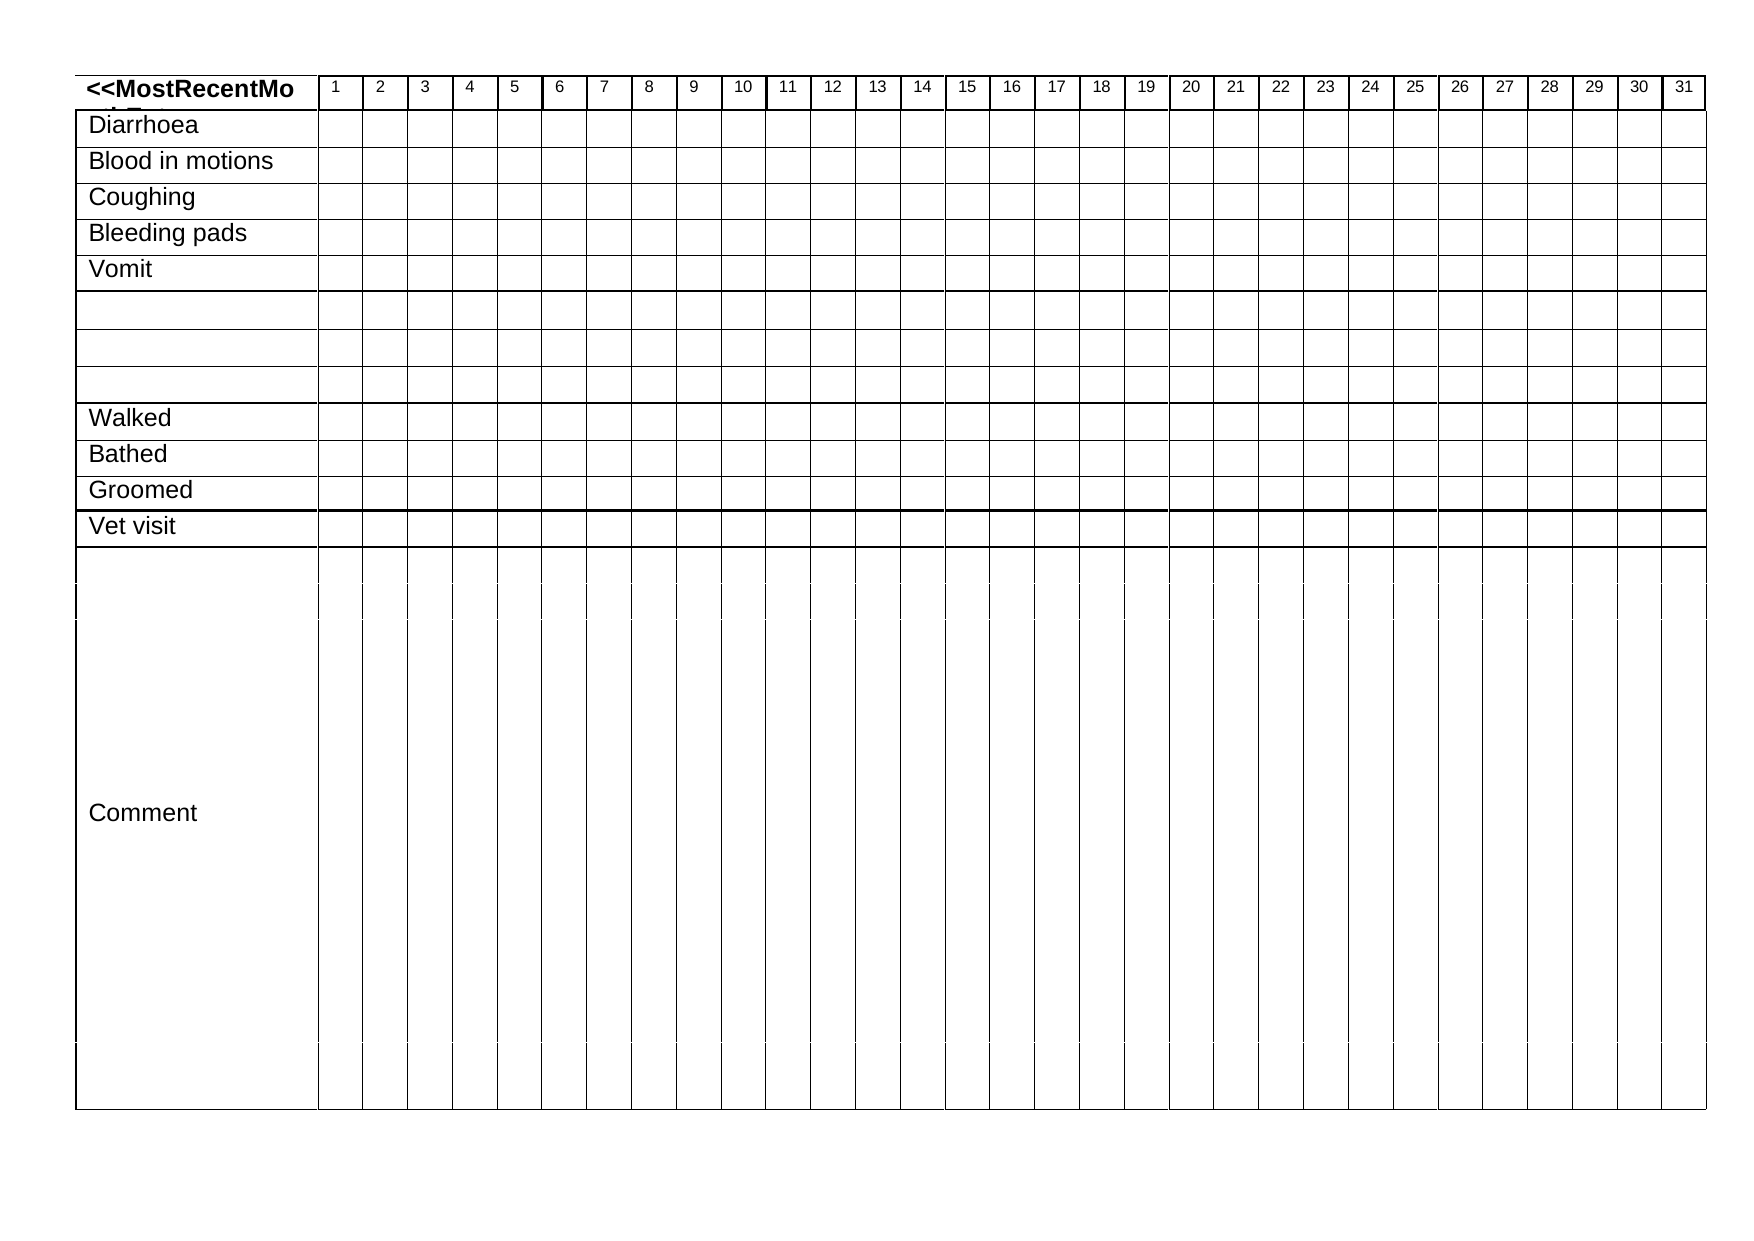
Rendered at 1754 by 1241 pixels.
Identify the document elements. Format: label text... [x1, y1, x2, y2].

table_cell [901, 799, 944, 835]
table_cell [1528, 256, 1572, 290]
table_cell [1170, 1009, 1213, 1042]
table_header 3 [409, 77, 452, 109]
table_cell [453, 620, 497, 655]
table_cell [1662, 1009, 1706, 1042]
table_cell [722, 184, 765, 219]
table_cell [1170, 477, 1213, 509]
table_cell [811, 1009, 855, 1042]
table_cell [1483, 727, 1527, 763]
table_cell [1125, 441, 1168, 476]
table_cell [408, 548, 452, 583]
table_cell [1035, 184, 1079, 219]
table_cell [1125, 292, 1168, 329]
table_cell [632, 441, 676, 476]
table_cell [1439, 943, 1482, 976]
table_cell [1125, 1076, 1168, 1109]
table_cell [453, 871, 497, 907]
table_cell [1214, 367, 1258, 402]
table_cell [1662, 548, 1706, 583]
table_cell [587, 727, 631, 763]
table_cell [1170, 584, 1213, 619]
table_cell [990, 763, 1034, 799]
table_cell [1170, 111, 1213, 147]
table_cell [1035, 620, 1079, 655]
table_header 19 [1126, 77, 1168, 109]
table_cell [1439, 367, 1482, 402]
table_cell [319, 691, 362, 727]
table_cell [1259, 799, 1303, 835]
table_cell [1170, 871, 1213, 907]
table_cell [856, 220, 900, 255]
table_cell [587, 367, 631, 402]
table_cell [1439, 330, 1482, 366]
table_cell [946, 477, 989, 509]
table_cell [766, 367, 810, 402]
table_cell [766, 148, 810, 183]
table_cell [766, 330, 810, 366]
table_cell [319, 871, 362, 907]
table_cell [453, 976, 497, 1009]
table_cell [319, 184, 362, 219]
table_header 8 [633, 77, 676, 109]
table_cell [1573, 404, 1617, 440]
table_cell [990, 404, 1034, 440]
table_cell [766, 220, 810, 255]
table_cell [946, 330, 989, 366]
table_cell [1439, 512, 1482, 546]
table_cell [1170, 763, 1213, 799]
table_header 7 [588, 77, 631, 109]
table_cell [542, 512, 586, 546]
table_cell [632, 691, 676, 727]
table_cell [722, 691, 765, 727]
table_cell [319, 763, 362, 799]
table_cell [811, 441, 855, 476]
table_cell [319, 512, 362, 546]
table_cell [363, 907, 407, 943]
table_cell [1125, 111, 1168, 147]
table_cell [542, 256, 586, 290]
table_cell [1304, 763, 1348, 799]
table_cell [1439, 548, 1482, 583]
table_cell [1483, 220, 1527, 255]
table_cell [1214, 1009, 1258, 1042]
table_cell [946, 1009, 989, 1042]
table_cell [542, 1043, 586, 1076]
table_cell [677, 799, 721, 835]
table_cell [856, 620, 900, 655]
table_cell [1125, 184, 1168, 219]
table_cell [632, 292, 676, 329]
table_cell [1080, 1043, 1124, 1076]
table_cell [677, 871, 721, 907]
table_cell [1483, 404, 1527, 440]
table_cell [1394, 655, 1437, 691]
table_cell [1080, 477, 1124, 509]
table_header 27 [1484, 77, 1527, 109]
table_cell [1483, 111, 1527, 147]
table_cell [946, 512, 989, 546]
table_cell [1483, 256, 1527, 290]
table_cell [677, 727, 721, 763]
table_cell [766, 976, 810, 1009]
table_cell [1035, 976, 1079, 1009]
table_cell [1483, 691, 1527, 727]
table_cell [1080, 512, 1124, 546]
table_cell [1439, 256, 1482, 290]
table_cell [1439, 184, 1482, 219]
table_cell [901, 835, 944, 871]
table_cell [901, 256, 944, 290]
table_cell [1170, 1076, 1213, 1109]
table_cell [1439, 799, 1482, 835]
table_cell [1125, 256, 1168, 290]
table_cell [1080, 835, 1124, 871]
table_cell [1618, 655, 1661, 691]
table_cell [1259, 1009, 1303, 1042]
table_cell [1035, 799, 1079, 835]
table_cell [1528, 548, 1572, 583]
table_cell [1618, 367, 1661, 402]
table_cell [1035, 763, 1079, 799]
table_cell [946, 943, 989, 976]
table_cell [766, 1009, 810, 1042]
table_cell [319, 220, 362, 255]
table_cell [319, 584, 362, 619]
table_cell [1349, 548, 1393, 583]
table_cell [1439, 871, 1482, 907]
table_cell [363, 691, 407, 727]
table_cell [1349, 256, 1393, 290]
table_cell [990, 1076, 1034, 1109]
table_cell [811, 835, 855, 871]
table_cell [1080, 111, 1124, 147]
table_cell Walked [77, 404, 317, 440]
table_cell [1035, 655, 1079, 691]
table_cell [1573, 330, 1617, 366]
table_cell [77, 907, 317, 943]
table_cell [1662, 584, 1706, 619]
table_cell [1170, 620, 1213, 655]
table_cell [363, 799, 407, 835]
table_cell [1662, 441, 1706, 476]
table_cell [1573, 976, 1617, 1009]
table_cell [1170, 184, 1213, 219]
table_cell [453, 111, 497, 147]
table_cell [1214, 477, 1258, 509]
table_cell [946, 1043, 989, 1076]
table_cell [587, 976, 631, 1009]
table_cell [363, 256, 407, 290]
table_cell Bleeding pads [77, 220, 317, 255]
table_cell [587, 835, 631, 871]
table_cell [1214, 871, 1258, 907]
table_cell [1214, 584, 1258, 619]
table_cell [319, 799, 362, 835]
table_cell [453, 655, 497, 691]
table_cell [542, 184, 586, 219]
table_cell [587, 1076, 631, 1109]
table_cell [1080, 256, 1124, 290]
table_cell [1439, 477, 1482, 509]
table_cell [498, 330, 541, 366]
table_cell [990, 871, 1034, 907]
table_cell [1662, 799, 1706, 835]
table_cell [1573, 367, 1617, 402]
table_cell [1394, 148, 1437, 183]
table_cell [453, 835, 497, 871]
table_cell [1125, 727, 1168, 763]
table_cell [1528, 477, 1572, 509]
table_header 23 [1305, 77, 1348, 109]
table_cell [990, 1043, 1034, 1076]
table_cell [1618, 584, 1661, 619]
table_cell [363, 548, 407, 583]
table_cell [587, 184, 631, 219]
table_cell [453, 727, 497, 763]
table_cell [408, 256, 452, 290]
table_cell [498, 512, 541, 546]
table_cell [677, 1043, 721, 1076]
table_cell [363, 763, 407, 799]
table_header 12 [812, 77, 855, 109]
table_cell [1528, 655, 1572, 691]
table_cell [453, 512, 497, 546]
table_cell [677, 404, 721, 440]
table_cell [1125, 620, 1168, 655]
table_cell [1125, 655, 1168, 691]
table_cell [498, 111, 541, 147]
table_cell [498, 184, 541, 219]
table_cell [1125, 907, 1168, 943]
table_cell [1214, 111, 1258, 147]
table_cell [1304, 148, 1348, 183]
table_cell [722, 835, 765, 871]
table_cell [1304, 184, 1348, 219]
table_cell [856, 404, 900, 440]
table_cell [811, 367, 855, 402]
table_cell [1304, 1043, 1348, 1076]
table_cell [677, 111, 721, 147]
table_cell [1662, 477, 1706, 509]
table_cell [1439, 441, 1482, 476]
table_cell [408, 691, 452, 727]
table_cell [1080, 548, 1124, 583]
table_cell [1439, 148, 1482, 183]
table_cell [990, 184, 1034, 219]
table_cell [1125, 148, 1168, 183]
table_cell [1259, 111, 1303, 147]
table_cell [1528, 976, 1572, 1009]
table_cell [1618, 256, 1661, 290]
table_cell [1573, 1009, 1617, 1042]
table_cell [1304, 799, 1348, 835]
table_cell [677, 943, 721, 976]
table_cell [632, 871, 676, 907]
table_cell [946, 220, 989, 255]
table_cell [1035, 330, 1079, 366]
table_cell [1662, 1076, 1706, 1109]
table_cell [1349, 584, 1393, 619]
table_cell [1528, 691, 1572, 727]
table_cell [1035, 871, 1079, 907]
table_cell [319, 477, 362, 509]
table_cell [77, 727, 317, 763]
table_cell [1035, 111, 1079, 147]
table_cell [1573, 184, 1617, 219]
table_cell [1259, 943, 1303, 976]
table_cell [363, 367, 407, 402]
table_cell [1170, 799, 1213, 835]
table_cell [542, 220, 586, 255]
table_cell [1394, 799, 1437, 835]
table_cell [811, 148, 855, 183]
table_cell [856, 548, 900, 583]
table_cell [1618, 477, 1661, 509]
table_cell [901, 727, 944, 763]
table_cell [1618, 907, 1661, 943]
table_cell [632, 1009, 676, 1042]
table_cell [319, 404, 362, 440]
table_cell [766, 477, 810, 509]
table_cell [990, 620, 1034, 655]
table_cell [1214, 148, 1258, 183]
table_cell [1573, 943, 1617, 976]
table_cell [542, 441, 586, 476]
table_cell [990, 943, 1034, 976]
table_cell Blood in motions [77, 148, 317, 183]
table_cell [990, 220, 1034, 255]
table_cell [1170, 1043, 1213, 1076]
table_cell [856, 330, 900, 366]
table_cell [1080, 907, 1124, 943]
table_cell [1125, 330, 1168, 366]
table_cell [1170, 548, 1213, 583]
table_cell [1214, 330, 1258, 366]
table_cell [856, 477, 900, 509]
table_cell [990, 292, 1034, 329]
table_cell [1259, 871, 1303, 907]
table_cell [1439, 404, 1482, 440]
table_header 4 [454, 77, 497, 109]
table_cell [587, 548, 631, 583]
table_cell [990, 1009, 1034, 1042]
table_cell [498, 907, 541, 943]
table_cell [319, 330, 362, 366]
table_cell [1259, 907, 1303, 943]
table_cell [1214, 441, 1258, 476]
table_cell [77, 943, 317, 976]
table_cell [408, 148, 452, 183]
table_cell [766, 655, 810, 691]
table_cell [498, 584, 541, 619]
table_cell [1618, 943, 1661, 976]
table_cell [1483, 512, 1527, 546]
table_cell [408, 584, 452, 619]
table_cell [811, 1076, 855, 1109]
table_cell [1349, 111, 1393, 147]
table_cell [587, 292, 631, 329]
table_cell [1349, 367, 1393, 402]
table_cell [1662, 220, 1706, 255]
table_cell [722, 256, 765, 290]
table_cell [1439, 727, 1482, 763]
table_cell [946, 148, 989, 183]
table_cell [1304, 477, 1348, 509]
table_cell [1349, 907, 1393, 943]
table_cell [1080, 943, 1124, 976]
table_cell [1304, 111, 1348, 147]
table_cell [363, 477, 407, 509]
table_cell [542, 292, 586, 329]
table_cell Groomed [77, 477, 317, 509]
table_cell [1439, 220, 1482, 255]
table_cell [1528, 943, 1572, 976]
table_cell [1573, 835, 1617, 871]
table_cell [811, 477, 855, 509]
table_cell [1080, 655, 1124, 691]
table_cell [319, 148, 362, 183]
table_cell [408, 799, 452, 835]
table_cell [766, 763, 810, 799]
table_cell [408, 1076, 452, 1109]
table_cell [1528, 871, 1572, 907]
table_cell [677, 976, 721, 1009]
table_cell [901, 367, 944, 402]
table_header 18 [1081, 77, 1124, 109]
table_cell [766, 835, 810, 871]
table_cell [1080, 441, 1124, 476]
table_cell [811, 220, 855, 255]
table_cell [587, 871, 631, 907]
table_cell [632, 404, 676, 440]
table_cell [811, 763, 855, 799]
table_cell [1259, 330, 1303, 366]
table_header <<MostRecentMonthEntry>> [75, 76, 317, 109]
table_cell [1439, 763, 1482, 799]
table_cell [1662, 691, 1706, 727]
table_header 20 [1171, 77, 1213, 109]
table_cell [901, 512, 944, 546]
table_cell [1618, 1043, 1661, 1076]
table_cell [587, 111, 631, 147]
table_cell [1483, 835, 1527, 871]
table_cell Coughing [77, 184, 317, 219]
table_cell [1125, 512, 1168, 546]
table_cell [1214, 184, 1258, 219]
table_cell [1214, 835, 1258, 871]
table_cell [1573, 727, 1617, 763]
table_cell [1349, 871, 1393, 907]
table_cell [1483, 976, 1527, 1009]
table_cell [677, 691, 721, 727]
table_cell [1528, 512, 1572, 546]
table_cell [1528, 799, 1572, 835]
table_cell [1080, 763, 1124, 799]
table_cell [1394, 976, 1437, 1009]
table_cell [1349, 763, 1393, 799]
table_cell [408, 655, 452, 691]
table_cell [946, 111, 989, 147]
table_cell [453, 1009, 497, 1042]
table_cell [1214, 620, 1258, 655]
table_cell [901, 477, 944, 509]
table_cell [1483, 799, 1527, 835]
table_cell [1618, 1009, 1661, 1042]
table_cell [722, 477, 765, 509]
table_cell [722, 727, 765, 763]
table_cell [677, 1009, 721, 1042]
table_cell [946, 548, 989, 583]
table_cell [677, 835, 721, 871]
table_cell [1662, 292, 1706, 329]
table_cell [946, 184, 989, 219]
table_cell [901, 907, 944, 943]
table_cell [1035, 220, 1079, 255]
table_cell [453, 1043, 497, 1076]
table_cell [856, 943, 900, 976]
table_cell [722, 441, 765, 476]
table_cell [722, 976, 765, 1009]
table_cell [363, 584, 407, 619]
table_cell [1618, 111, 1661, 147]
table_cell [856, 584, 900, 619]
table_cell [1394, 477, 1437, 509]
table_cell [542, 1009, 586, 1042]
table_cell [632, 367, 676, 402]
table_cell [1035, 256, 1079, 290]
table_cell [408, 907, 452, 943]
table_cell [856, 763, 900, 799]
table_cell [901, 548, 944, 583]
table_cell [901, 655, 944, 691]
table_cell [677, 256, 721, 290]
table_cell [1573, 584, 1617, 619]
table_cell [453, 330, 497, 366]
table_cell [1483, 763, 1527, 799]
table_cell [77, 620, 317, 655]
table_cell [542, 620, 586, 655]
table_cell [587, 441, 631, 476]
table_cell [901, 1076, 944, 1109]
table_cell [1483, 1076, 1527, 1109]
table_cell [722, 512, 765, 546]
table_cell [811, 976, 855, 1009]
table_cell [363, 441, 407, 476]
table_cell [408, 367, 452, 402]
table_cell [1618, 799, 1661, 835]
table_cell [1214, 512, 1258, 546]
table_cell [766, 691, 810, 727]
table_cell [722, 548, 765, 583]
table_cell [498, 148, 541, 183]
table_cell [1304, 871, 1348, 907]
table_cell [1528, 111, 1572, 147]
table_cell [811, 727, 855, 763]
table_cell [1394, 943, 1437, 976]
table_cell [1618, 727, 1661, 763]
table_cell [1214, 655, 1258, 691]
table_cell [498, 1009, 541, 1042]
table_cell [1080, 620, 1124, 655]
table_cell [901, 441, 944, 476]
table_cell [1304, 441, 1348, 476]
table_cell [587, 620, 631, 655]
table_cell [1170, 691, 1213, 727]
table_cell [1214, 727, 1258, 763]
table_cell [1259, 584, 1303, 619]
table_cell [856, 835, 900, 871]
table_cell [1035, 835, 1079, 871]
table_cell [1573, 763, 1617, 799]
table_cell [1304, 1009, 1348, 1042]
table_cell [677, 220, 721, 255]
table_cell [77, 330, 317, 366]
table_cell [1080, 367, 1124, 402]
table_cell [1662, 727, 1706, 763]
table_cell [498, 477, 541, 509]
table_cell [677, 148, 721, 183]
table_cell [901, 220, 944, 255]
table_cell [363, 512, 407, 546]
table_cell [587, 584, 631, 619]
table_cell [1349, 1009, 1393, 1042]
table_cell [498, 404, 541, 440]
table_cell Vomit [77, 256, 317, 290]
table_cell [363, 111, 407, 147]
table_cell [856, 256, 900, 290]
table_cell [1662, 943, 1706, 976]
table_cell [1483, 148, 1527, 183]
table_cell [1618, 548, 1661, 583]
table_cell [77, 367, 317, 402]
table_cell [722, 292, 765, 329]
table_cell [811, 184, 855, 219]
table_cell [1035, 477, 1079, 509]
table_cell [632, 220, 676, 255]
table_cell [1125, 367, 1168, 402]
table_cell [632, 184, 676, 219]
table_cell [1214, 799, 1258, 835]
table_cell [677, 477, 721, 509]
table_cell [498, 727, 541, 763]
table_cell [498, 871, 541, 907]
table_cell [722, 367, 765, 402]
table_cell [1125, 1009, 1168, 1042]
table_cell [498, 976, 541, 1009]
table_cell [77, 691, 317, 727]
table_cell [1170, 367, 1213, 402]
table_cell [1259, 512, 1303, 546]
table_cell [677, 512, 721, 546]
table_cell [363, 835, 407, 871]
table_header 24 [1350, 77, 1393, 109]
table_cell [1394, 1009, 1437, 1042]
table_cell [946, 655, 989, 691]
table_cell [1080, 871, 1124, 907]
table_cell [319, 441, 362, 476]
table_cell [453, 367, 497, 402]
table_header 14 [902, 77, 944, 109]
table_header 13 [857, 77, 900, 109]
table_cell [766, 404, 810, 440]
table_cell [811, 584, 855, 619]
table_cell [1349, 184, 1393, 219]
table_cell [542, 871, 586, 907]
table_cell [587, 799, 631, 835]
table_cell [498, 835, 541, 871]
table_cell [408, 1043, 452, 1076]
table_cell [990, 512, 1034, 546]
table_cell [990, 477, 1034, 509]
table_header 17 [1036, 77, 1079, 109]
table_cell [408, 620, 452, 655]
table_cell [632, 256, 676, 290]
table_cell [498, 1043, 541, 1076]
table_cell [1259, 1076, 1303, 1109]
table_cell [1349, 620, 1393, 655]
table_cell [856, 976, 900, 1009]
table_cell [1483, 584, 1527, 619]
table_cell [1259, 835, 1303, 871]
table_cell [1304, 655, 1348, 691]
table_cell [498, 220, 541, 255]
table_cell [1035, 943, 1079, 976]
table_cell [498, 292, 541, 329]
table_cell [363, 871, 407, 907]
table_cell [1214, 976, 1258, 1009]
table_cell [632, 727, 676, 763]
table_cell [1214, 404, 1258, 440]
table_cell [677, 763, 721, 799]
table_cell [542, 799, 586, 835]
table_cell [1528, 148, 1572, 183]
table_cell [453, 799, 497, 835]
table_cell [1483, 1043, 1527, 1076]
table_cell [811, 512, 855, 546]
table_cell [1080, 148, 1124, 183]
table_cell [1125, 1043, 1168, 1076]
table_cell [1528, 584, 1572, 619]
table_cell [1080, 1076, 1124, 1109]
table_cell [542, 330, 586, 366]
table_cell [363, 1043, 407, 1076]
table_cell [990, 256, 1034, 290]
table_cell [946, 620, 989, 655]
table_cell [990, 111, 1034, 147]
table_cell [1214, 907, 1258, 943]
table_cell [990, 727, 1034, 763]
table_cell [1439, 111, 1482, 147]
table_cell [1483, 1009, 1527, 1042]
table_cell [677, 367, 721, 402]
table_cell [1080, 584, 1124, 619]
table_cell [542, 367, 586, 402]
table_cell [677, 330, 721, 366]
table_cell [1214, 256, 1258, 290]
table_header 31 [1664, 77, 1704, 109]
table_cell [1125, 477, 1168, 509]
table_cell [811, 655, 855, 691]
table_cell [811, 691, 855, 727]
table_cell [363, 1009, 407, 1042]
table_cell [1304, 943, 1348, 976]
table_cell [587, 907, 631, 943]
table_cell [1035, 691, 1079, 727]
table_cell [677, 1076, 721, 1109]
table_header 25 [1395, 77, 1437, 109]
table_cell [632, 330, 676, 366]
table_cell [453, 548, 497, 583]
table_cell [856, 799, 900, 835]
table_cell [632, 799, 676, 835]
table_cell [1349, 441, 1393, 476]
table_cell [990, 330, 1034, 366]
table_cell [1573, 512, 1617, 546]
table_cell [1528, 404, 1572, 440]
table_cell [587, 512, 631, 546]
table_cell [632, 548, 676, 583]
table_cell [1170, 976, 1213, 1009]
table_cell [990, 584, 1034, 619]
table_cell [1259, 548, 1303, 583]
table_cell [1573, 620, 1617, 655]
table_cell [1170, 292, 1213, 329]
table_cell [1259, 477, 1303, 509]
table_header 22 [1260, 77, 1303, 109]
table_cell [363, 330, 407, 366]
table_cell [408, 220, 452, 255]
table_cell [856, 691, 900, 727]
table_cell [1573, 292, 1617, 329]
table_cell [1483, 907, 1527, 943]
table_cell [542, 691, 586, 727]
table_cell [453, 292, 497, 329]
table_cell [587, 256, 631, 290]
table_cell [677, 292, 721, 329]
table_cell [1618, 691, 1661, 727]
table_cell [77, 871, 317, 907]
table_cell [1483, 292, 1527, 329]
table_cell [766, 184, 810, 219]
table_cell [319, 907, 362, 943]
table_cell [1214, 943, 1258, 976]
table_cell [1483, 620, 1527, 655]
table_cell [856, 907, 900, 943]
table_cell [1528, 1043, 1572, 1076]
table_cell [1259, 256, 1303, 290]
table_cell [1214, 1043, 1258, 1076]
table_cell [319, 1009, 362, 1042]
table_cell [990, 655, 1034, 691]
table_cell [901, 691, 944, 727]
table_cell Diarrhoea [77, 111, 317, 147]
table_cell [1662, 367, 1706, 402]
table_cell [1573, 907, 1617, 943]
table_cell [1125, 220, 1168, 255]
table_cell [1618, 148, 1661, 183]
table_cell [1259, 976, 1303, 1009]
table_cell [1573, 799, 1617, 835]
table_cell [722, 620, 765, 655]
table_cell [1573, 548, 1617, 583]
table_cell [677, 441, 721, 476]
table_cell [408, 1009, 452, 1042]
table_cell [453, 477, 497, 509]
table_cell [1349, 835, 1393, 871]
table_cell [1125, 871, 1168, 907]
table_cell [1394, 871, 1437, 907]
table_cell [77, 548, 317, 583]
table_cell [453, 148, 497, 183]
table_cell [1304, 404, 1348, 440]
table_cell [1439, 1076, 1482, 1109]
table_cell [990, 548, 1034, 583]
table_cell [1618, 835, 1661, 871]
table_cell [766, 441, 810, 476]
table_cell [677, 184, 721, 219]
table_cell [766, 584, 810, 619]
table_cell [363, 1076, 407, 1109]
table_cell [1528, 184, 1572, 219]
table_cell [946, 292, 989, 329]
table_cell [1483, 477, 1527, 509]
table_cell [498, 943, 541, 976]
table_cell [677, 907, 721, 943]
table_header 26 [1440, 77, 1482, 109]
table_cell [766, 799, 810, 835]
table_cell [1125, 799, 1168, 835]
table_cell [1618, 871, 1661, 907]
table_cell [811, 111, 855, 147]
table_cell [408, 727, 452, 763]
table_cell [1662, 976, 1706, 1009]
table_cell [1662, 655, 1706, 691]
table_cell [1528, 763, 1572, 799]
table_cell [1394, 404, 1437, 440]
table_cell [1214, 548, 1258, 583]
table_cell [542, 943, 586, 976]
table_cell [1662, 184, 1706, 219]
table_cell [363, 943, 407, 976]
table_cell [1259, 148, 1303, 183]
table_cell [1125, 943, 1168, 976]
table_cell [632, 111, 676, 147]
table_cell [587, 691, 631, 727]
table_cell [319, 620, 362, 655]
table_cell [946, 907, 989, 943]
table_cell [319, 256, 362, 290]
table_cell [722, 1076, 765, 1109]
table_cell [766, 548, 810, 583]
table_cell [632, 1076, 676, 1109]
table_cell [901, 330, 944, 366]
table_cell [1349, 148, 1393, 183]
table_cell [1483, 330, 1527, 366]
table_cell [811, 799, 855, 835]
table_cell [1618, 330, 1661, 366]
table_cell [1528, 835, 1572, 871]
table_cell [587, 1043, 631, 1076]
table_cell [1662, 148, 1706, 183]
table_cell [1170, 220, 1213, 255]
table_cell [1439, 691, 1482, 727]
table_cell [319, 367, 362, 402]
table_cell [1662, 620, 1706, 655]
table_cell Comment [77, 799, 317, 835]
table_cell [1080, 404, 1124, 440]
table_cell [1439, 907, 1482, 943]
table_cell [542, 835, 586, 871]
table_cell [1214, 1076, 1258, 1109]
table_cell [453, 691, 497, 727]
table_cell [1170, 441, 1213, 476]
table_cell [408, 871, 452, 907]
table_cell [766, 620, 810, 655]
table_cell [587, 943, 631, 976]
table_cell [1439, 584, 1482, 619]
table_cell [946, 584, 989, 619]
table_cell [1035, 512, 1079, 546]
table_cell [1304, 620, 1348, 655]
table_cell [1394, 512, 1437, 546]
table_cell [1483, 871, 1527, 907]
table_cell [722, 1009, 765, 1042]
table_cell [901, 976, 944, 1009]
table_cell [1304, 330, 1348, 366]
table_cell [946, 691, 989, 727]
table_cell [1618, 620, 1661, 655]
table_cell [946, 367, 989, 402]
table_cell [722, 799, 765, 835]
table_cell [811, 548, 855, 583]
table_cell [1214, 763, 1258, 799]
table_cell [542, 404, 586, 440]
table_cell [1394, 727, 1437, 763]
table_cell [1349, 404, 1393, 440]
table_cell [766, 871, 810, 907]
table_cell [498, 441, 541, 476]
table_cell [77, 1043, 317, 1076]
table_cell [856, 367, 900, 402]
table_cell [766, 1043, 810, 1076]
table_cell [408, 330, 452, 366]
table_cell [1573, 655, 1617, 691]
table_cell [408, 512, 452, 546]
table_cell [1349, 220, 1393, 255]
table_cell [946, 763, 989, 799]
table_cell [990, 148, 1034, 183]
table_cell [901, 1043, 944, 1076]
table_cell [1394, 292, 1437, 329]
table_cell [1304, 367, 1348, 402]
table_cell [1528, 441, 1572, 476]
table_cell [1080, 727, 1124, 763]
table_cell [1125, 691, 1168, 727]
table_cell [1394, 691, 1437, 727]
table_cell [1528, 1076, 1572, 1109]
table_cell [542, 1076, 586, 1109]
table_cell [1170, 330, 1213, 366]
table_cell [1035, 1009, 1079, 1042]
table_cell [77, 976, 317, 1009]
table_cell [766, 1076, 810, 1109]
table_cell [1439, 835, 1482, 871]
table_header 11 [768, 77, 810, 109]
table_cell [1259, 220, 1303, 255]
table_cell [319, 976, 362, 1009]
table_cell [1259, 727, 1303, 763]
table_cell [1035, 292, 1079, 329]
table_cell [1528, 727, 1572, 763]
table_cell [1035, 1043, 1079, 1076]
table_cell [542, 584, 586, 619]
table_cell [542, 907, 586, 943]
table_cell [811, 943, 855, 976]
table_cell [542, 655, 586, 691]
table_cell [1125, 976, 1168, 1009]
table_cell [1259, 292, 1303, 329]
table_cell [498, 691, 541, 727]
table_cell [1259, 655, 1303, 691]
table_cell [408, 292, 452, 329]
table_cell [77, 584, 317, 619]
table_cell [408, 441, 452, 476]
table_cell [722, 943, 765, 976]
table_cell [722, 871, 765, 907]
table_header 15 [947, 77, 989, 109]
table_cell [1483, 441, 1527, 476]
table_cell [632, 907, 676, 943]
table_cell [1618, 763, 1661, 799]
table_cell [901, 184, 944, 219]
table_cell [587, 330, 631, 366]
table_cell [1528, 1009, 1572, 1042]
table_cell [453, 256, 497, 290]
table_cell [856, 512, 900, 546]
table_cell [1304, 976, 1348, 1009]
table_cell [1662, 763, 1706, 799]
table_cell [1170, 404, 1213, 440]
table_cell [498, 548, 541, 583]
table_cell [1080, 691, 1124, 727]
table_cell [408, 763, 452, 799]
table_cell [587, 220, 631, 255]
table_cell [1573, 220, 1617, 255]
table_cell [946, 404, 989, 440]
table_cell [363, 220, 407, 255]
table_cell [677, 584, 721, 619]
table_cell [1080, 976, 1124, 1009]
table_header 16 [991, 77, 1034, 109]
table_cell [1394, 620, 1437, 655]
table_cell [766, 727, 810, 763]
table_cell [1170, 907, 1213, 943]
table_cell [901, 1009, 944, 1042]
table_cell [453, 584, 497, 619]
table_cell [766, 292, 810, 329]
table_cell [1349, 512, 1393, 546]
table_cell [363, 727, 407, 763]
table_cell [1304, 835, 1348, 871]
table_cell [1349, 976, 1393, 1009]
table_cell [498, 256, 541, 290]
table_cell [632, 655, 676, 691]
table_cell [856, 655, 900, 691]
table_cell [1618, 1076, 1661, 1109]
table_cell [856, 871, 900, 907]
table_cell [1214, 292, 1258, 329]
table_cell [1573, 477, 1617, 509]
table_cell [319, 111, 362, 147]
table_cell [77, 835, 317, 871]
table_cell [1080, 330, 1124, 366]
table_cell [1439, 292, 1482, 329]
table_cell [901, 148, 944, 183]
table_cell [1304, 727, 1348, 763]
table_cell [1662, 111, 1706, 147]
table_cell [1394, 256, 1437, 290]
table_cell [811, 1043, 855, 1076]
table_cell [1394, 367, 1437, 402]
table_cell [1304, 220, 1348, 255]
table_cell [77, 763, 317, 799]
table_cell [1394, 548, 1437, 583]
table_cell [1035, 148, 1079, 183]
table_cell [1618, 404, 1661, 440]
table_cell [990, 691, 1034, 727]
table_cell [1080, 220, 1124, 255]
table_cell [1125, 548, 1168, 583]
table_cell [632, 976, 676, 1009]
table_cell [542, 976, 586, 1009]
table_cell [1394, 441, 1437, 476]
table_cell [1035, 727, 1079, 763]
table_cell [766, 943, 810, 976]
table_cell [1259, 441, 1303, 476]
table_cell [1439, 976, 1482, 1009]
table_cell [1125, 404, 1168, 440]
table_cell [363, 620, 407, 655]
table_cell Vet visit [77, 512, 317, 546]
table_cell [1259, 1043, 1303, 1076]
table_cell [632, 584, 676, 619]
table_cell [587, 1009, 631, 1042]
table_cell [1259, 404, 1303, 440]
table_cell [1035, 584, 1079, 619]
table_cell [632, 148, 676, 183]
table_cell [408, 943, 452, 976]
table_cell [1304, 584, 1348, 619]
table_cell [677, 620, 721, 655]
table_cell [1528, 620, 1572, 655]
table_cell [363, 976, 407, 1009]
table_cell [498, 655, 541, 691]
table_cell [1349, 727, 1393, 763]
table_cell [766, 907, 810, 943]
table_cell [811, 256, 855, 290]
table_cell [1125, 584, 1168, 619]
table_cell [319, 1076, 362, 1109]
table_cell [498, 367, 541, 402]
table_cell [856, 184, 900, 219]
table_cell [1573, 1076, 1617, 1109]
table_cell [856, 292, 900, 329]
table_cell [319, 835, 362, 871]
table_cell [1618, 184, 1661, 219]
table_cell [1618, 441, 1661, 476]
table_cell [990, 907, 1034, 943]
table_cell [1394, 111, 1437, 147]
table_cell [901, 404, 944, 440]
table_cell [408, 184, 452, 219]
table_cell [856, 441, 900, 476]
table_cell [1618, 976, 1661, 1009]
table_cell [901, 111, 944, 147]
table_cell [1170, 148, 1213, 183]
table_cell [1170, 835, 1213, 871]
table_cell [1483, 184, 1527, 219]
table_cell [1035, 1076, 1079, 1109]
table_cell [1528, 367, 1572, 402]
table_cell [1394, 1043, 1437, 1076]
table_cell [453, 220, 497, 255]
table_cell [901, 584, 944, 619]
table_cell [1080, 292, 1124, 329]
table_cell [408, 835, 452, 871]
table_cell [542, 148, 586, 183]
table_cell [542, 111, 586, 147]
table_cell [901, 871, 944, 907]
table_cell [1035, 404, 1079, 440]
table_cell [363, 148, 407, 183]
table_cell [1080, 799, 1124, 835]
table_cell [901, 620, 944, 655]
table_cell [498, 763, 541, 799]
table_cell [408, 477, 452, 509]
table_cell [856, 111, 900, 147]
table_cell [766, 111, 810, 147]
table_header 6 [544, 77, 586, 109]
table_cell [1573, 691, 1617, 727]
table_cell [587, 477, 631, 509]
table_cell [587, 148, 631, 183]
table_cell [946, 835, 989, 871]
table_cell [856, 727, 900, 763]
table_cell [1662, 256, 1706, 290]
table_cell [1035, 441, 1079, 476]
table_cell [1304, 292, 1348, 329]
table_cell [1573, 256, 1617, 290]
table_cell [1394, 220, 1437, 255]
table_cell [722, 111, 765, 147]
table_cell [632, 620, 676, 655]
table_cell [632, 835, 676, 871]
table_cell [1662, 835, 1706, 871]
table_cell [722, 148, 765, 183]
table_cell [1170, 256, 1213, 290]
table_cell [1439, 1009, 1482, 1042]
table_header 28 [1529, 77, 1572, 109]
table_cell [498, 620, 541, 655]
table_cell [1304, 907, 1348, 943]
table_cell [1573, 1043, 1617, 1076]
table_cell [1662, 907, 1706, 943]
table_cell [1304, 1076, 1348, 1109]
table_cell [408, 976, 452, 1009]
table_cell [722, 655, 765, 691]
table_header 2 [364, 77, 407, 109]
table_cell [1080, 1009, 1124, 1042]
table_cell [1304, 256, 1348, 290]
table_cell [1439, 655, 1482, 691]
table_cell [453, 943, 497, 976]
table_cell [766, 256, 810, 290]
table_cell [1394, 907, 1437, 943]
table_header 21 [1215, 77, 1258, 109]
table_cell [1170, 655, 1213, 691]
table_cell [632, 943, 676, 976]
table_cell [1259, 184, 1303, 219]
table_cell [1349, 330, 1393, 366]
table_cell [1439, 620, 1482, 655]
table_cell [542, 727, 586, 763]
table_cell [1662, 1043, 1706, 1076]
table_cell [1035, 548, 1079, 583]
table_cell [946, 256, 989, 290]
table_cell [1483, 548, 1527, 583]
table_cell [1394, 835, 1437, 871]
table_cell [1304, 548, 1348, 583]
table_cell [946, 976, 989, 1009]
table_cell [990, 367, 1034, 402]
table_cell [1662, 404, 1706, 440]
table_cell [1483, 655, 1527, 691]
table_cell [77, 655, 317, 691]
table_cell [722, 584, 765, 619]
table_cell [363, 655, 407, 691]
table_header 5 [499, 77, 541, 109]
table_cell [587, 655, 631, 691]
table_cell [946, 1076, 989, 1109]
table_cell [811, 330, 855, 366]
table_cell [1528, 220, 1572, 255]
table_cell [1349, 292, 1393, 329]
table_cell [1035, 367, 1079, 402]
table_header 30 [1619, 77, 1661, 109]
table_cell [319, 655, 362, 691]
table_cell [1528, 292, 1572, 329]
table_cell [1349, 691, 1393, 727]
table_cell [587, 404, 631, 440]
table_cell [946, 727, 989, 763]
table_cell [77, 292, 317, 329]
table_cell [453, 907, 497, 943]
table_cell [498, 799, 541, 835]
table_cell [856, 1043, 900, 1076]
table_cell [453, 763, 497, 799]
table_cell [1080, 184, 1124, 219]
table_cell [542, 763, 586, 799]
table_cell [1170, 943, 1213, 976]
table_cell [1483, 943, 1527, 976]
table_cell [1349, 943, 1393, 976]
table_cell [722, 763, 765, 799]
table_cell [453, 184, 497, 219]
table_cell [319, 292, 362, 329]
table_cell [319, 943, 362, 976]
table_cell [1439, 1043, 1482, 1076]
table_cell [1394, 184, 1437, 219]
table_cell [1125, 763, 1168, 799]
table_cell [1573, 111, 1617, 147]
table_cell [1035, 907, 1079, 943]
table_cell [946, 799, 989, 835]
table_cell [811, 620, 855, 655]
table_cell [77, 1076, 317, 1109]
table_cell [722, 220, 765, 255]
table_cell [722, 404, 765, 440]
table_cell [1662, 512, 1706, 546]
table_cell [453, 1076, 497, 1109]
table_header 29 [1574, 77, 1617, 109]
table_cell [1304, 512, 1348, 546]
table_cell [1125, 835, 1168, 871]
table_cell [901, 763, 944, 799]
table_cell [811, 907, 855, 943]
table_cell [1618, 512, 1661, 546]
table_cell [901, 943, 944, 976]
table_cell [632, 763, 676, 799]
table_cell [1214, 220, 1258, 255]
table_cell [408, 404, 452, 440]
table_cell [632, 512, 676, 546]
table_cell [1349, 1076, 1393, 1109]
table_cell [453, 404, 497, 440]
table_cell [1573, 441, 1617, 476]
table_cell [1528, 330, 1572, 366]
table_cell [1394, 330, 1437, 366]
table_cell [1349, 477, 1393, 509]
table_cell [722, 1043, 765, 1076]
table_cell [1259, 367, 1303, 402]
table_cell [77, 1009, 317, 1042]
table_header 10 [723, 77, 765, 109]
table_cell [990, 799, 1034, 835]
table_cell [363, 292, 407, 329]
table_cell [1349, 1043, 1393, 1076]
table_cell [542, 477, 586, 509]
table_cell [1528, 907, 1572, 943]
table_cell [1394, 584, 1437, 619]
table_cell [856, 1009, 900, 1042]
table_cell [453, 441, 497, 476]
table_cell [946, 441, 989, 476]
table_cell [1170, 512, 1213, 546]
table_cell [587, 763, 631, 799]
table_cell [363, 404, 407, 440]
table_header 1 [320, 77, 362, 109]
table_cell [408, 111, 452, 147]
table_cell [990, 441, 1034, 476]
table_cell [811, 404, 855, 440]
table_cell [1662, 871, 1706, 907]
table_cell [946, 871, 989, 907]
table_cell [1483, 367, 1527, 402]
table_cell [1662, 330, 1706, 366]
table_header 9 [678, 77, 721, 109]
table_cell [856, 1076, 900, 1109]
table_cell [498, 1076, 541, 1109]
table_cell [542, 548, 586, 583]
table_cell [319, 548, 362, 583]
table_cell [811, 871, 855, 907]
table_cell [1618, 292, 1661, 329]
table_cell [632, 477, 676, 509]
table_cell Bathed [77, 441, 317, 476]
table_cell [632, 1043, 676, 1076]
table_cell [1618, 220, 1661, 255]
table_cell [1214, 691, 1258, 727]
table_cell [722, 907, 765, 943]
table_cell [1349, 655, 1393, 691]
table_cell [1573, 148, 1617, 183]
table_cell [722, 330, 765, 366]
table_cell [319, 1043, 362, 1076]
table_cell [1349, 799, 1393, 835]
table_cell [1573, 871, 1617, 907]
table_cell [1259, 620, 1303, 655]
table_cell [1259, 763, 1303, 799]
table_cell [1259, 691, 1303, 727]
table_cell [990, 976, 1034, 1009]
table_cell [811, 292, 855, 329]
table_cell [319, 727, 362, 763]
table_cell [1394, 763, 1437, 799]
table_cell [1394, 1076, 1437, 1109]
table_cell [766, 512, 810, 546]
table_cell [1170, 727, 1213, 763]
table_cell [677, 548, 721, 583]
table_cell [363, 184, 407, 219]
table_cell [1304, 691, 1348, 727]
table_cell [856, 148, 900, 183]
table_cell [901, 292, 944, 329]
table_cell [990, 835, 1034, 871]
table_cell [677, 655, 721, 691]
